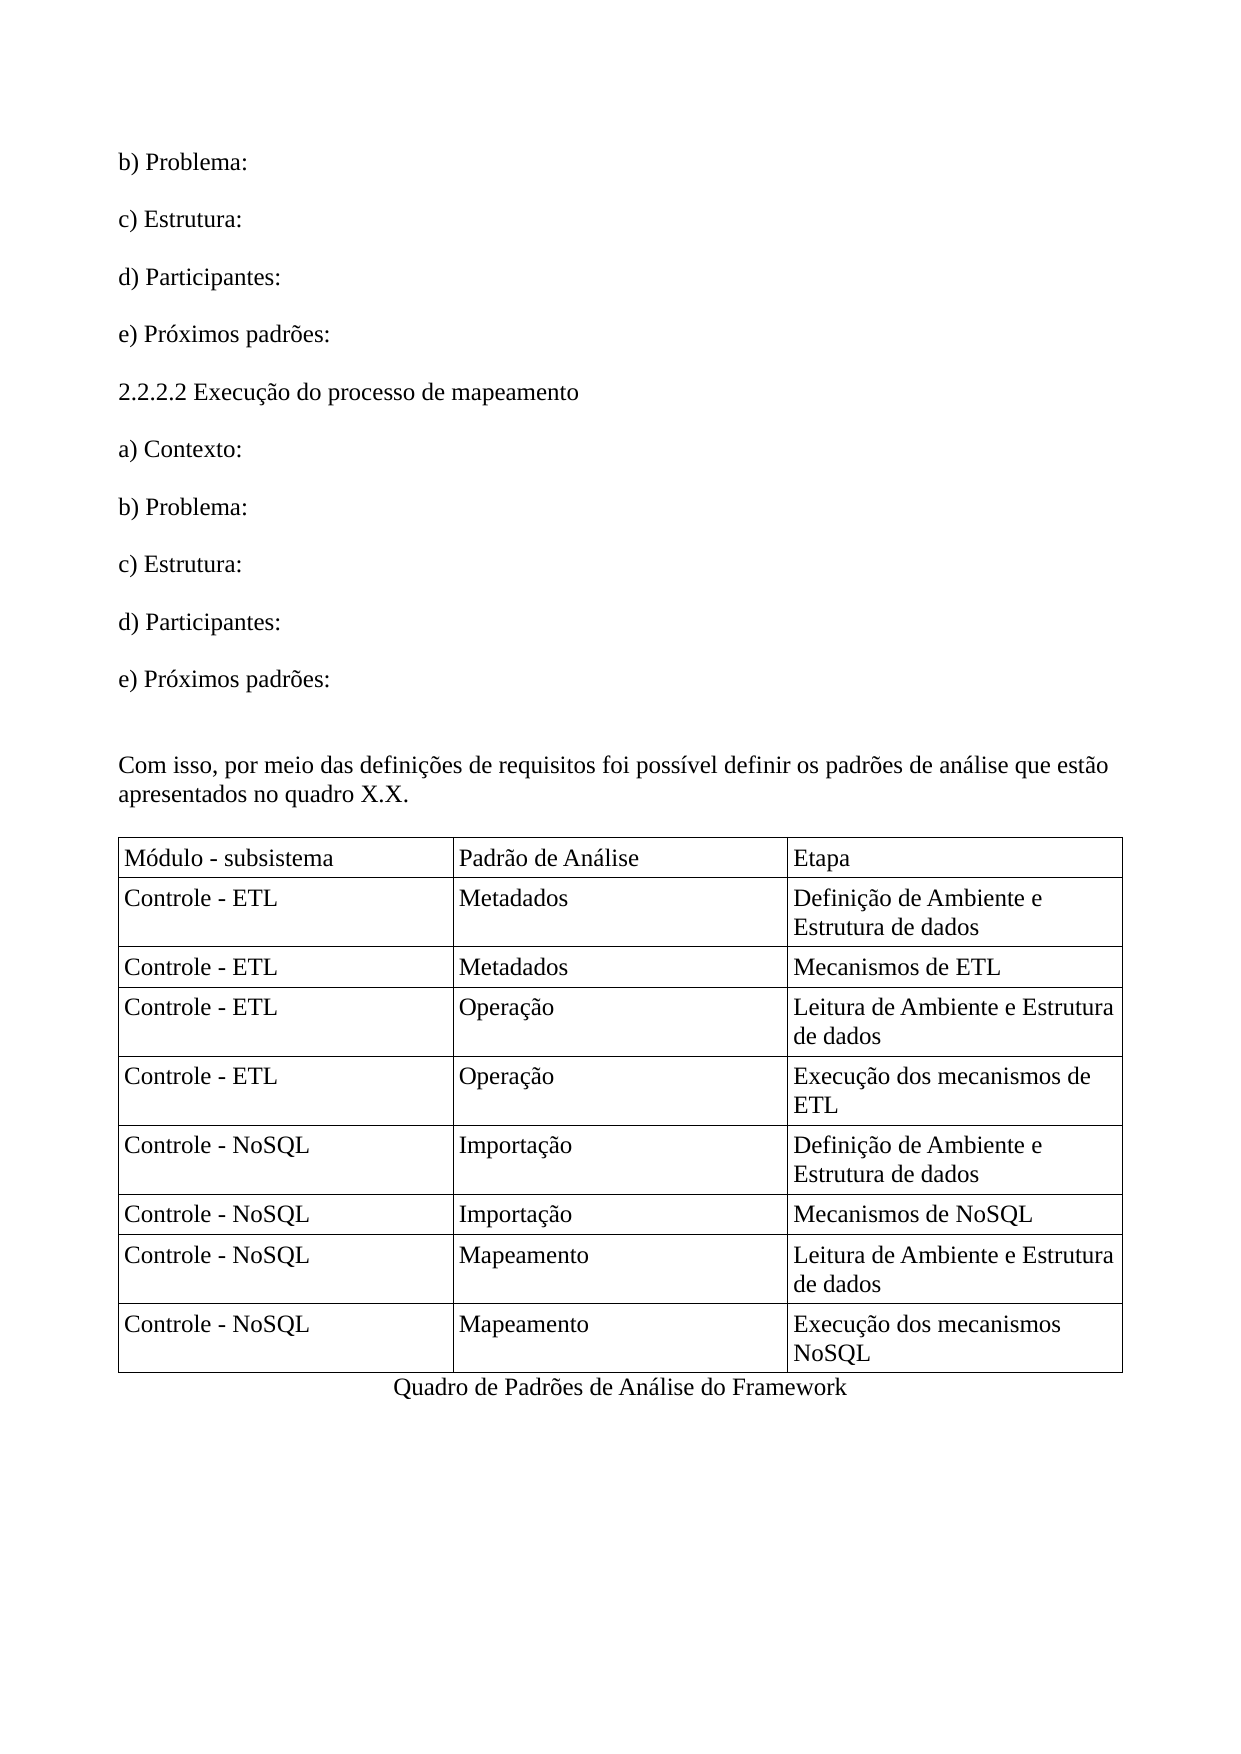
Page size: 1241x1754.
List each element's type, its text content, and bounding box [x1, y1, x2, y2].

text e) Próximos padrões: [118, 664, 1122, 693]
table_cell Mecanismos de NoSQL [788, 1195, 1122, 1234]
table_cell Execução dos mecanismos de ETL [788, 1057, 1122, 1125]
table_cell Mecanismos de ETL [788, 947, 1122, 987]
table_cell Execução dos mecanismos NoSQL [788, 1304, 1122, 1372]
table_cell Controle - ETL [119, 878, 453, 946]
text 2.2.2.2 Execução do processo de mapeamento [118, 377, 1122, 406]
table_cell Metadados [454, 947, 787, 987]
text b) Problema: [118, 492, 1122, 521]
text c) Estrutura: [118, 549, 1122, 578]
table_header Padrão de Análise [454, 838, 787, 877]
text d) Participantes: [118, 262, 1122, 291]
table_cell Controle - ETL [119, 988, 453, 1056]
table_cell Controle - NoSQL [119, 1235, 453, 1303]
table_header Módulo - subsistema [119, 838, 453, 877]
table_cell Importação [454, 1195, 787, 1234]
table_cell Leitura de Ambiente e Estrutura de dados [788, 988, 1122, 1056]
table_cell Leitura de Ambiente e Estrutura de dados [788, 1235, 1122, 1303]
table_cell Definição de Ambiente e Estrutura de dados [788, 878, 1122, 946]
table_cell Definição de Ambiente e Estrutura de dados [788, 1126, 1122, 1194]
table_cell Controle - NoSQL [119, 1126, 453, 1194]
table_header Etapa [788, 838, 1122, 877]
text d) Participantes: [118, 607, 1122, 636]
text Com isso, por meio das definições de requisitos foi possível definir os padrões de análise que estão apresentados no quadro X.X. [118, 751, 1122, 808]
table_cell Mapeamento [454, 1235, 787, 1303]
text b) Problema: [118, 147, 1122, 176]
text Quadro de Padrões de Análise do Framework [118, 1373, 1122, 1401]
table_cell Operação [454, 1057, 787, 1125]
table_cell Controle - ETL [119, 1057, 453, 1125]
text e) Próximos padrões: [118, 319, 1122, 348]
text a) Contexto: [118, 434, 1122, 463]
table_cell Controle - ETL [119, 947, 453, 987]
table_cell Metadados [454, 878, 787, 946]
text c) Estrutura: [118, 204, 1122, 233]
table_cell Controle - NoSQL [119, 1304, 453, 1372]
table_cell Operação [454, 988, 787, 1056]
table_cell Importação [454, 1126, 787, 1194]
table_cell Controle - NoSQL [119, 1195, 453, 1234]
table_cell Mapeamento [454, 1304, 787, 1372]
